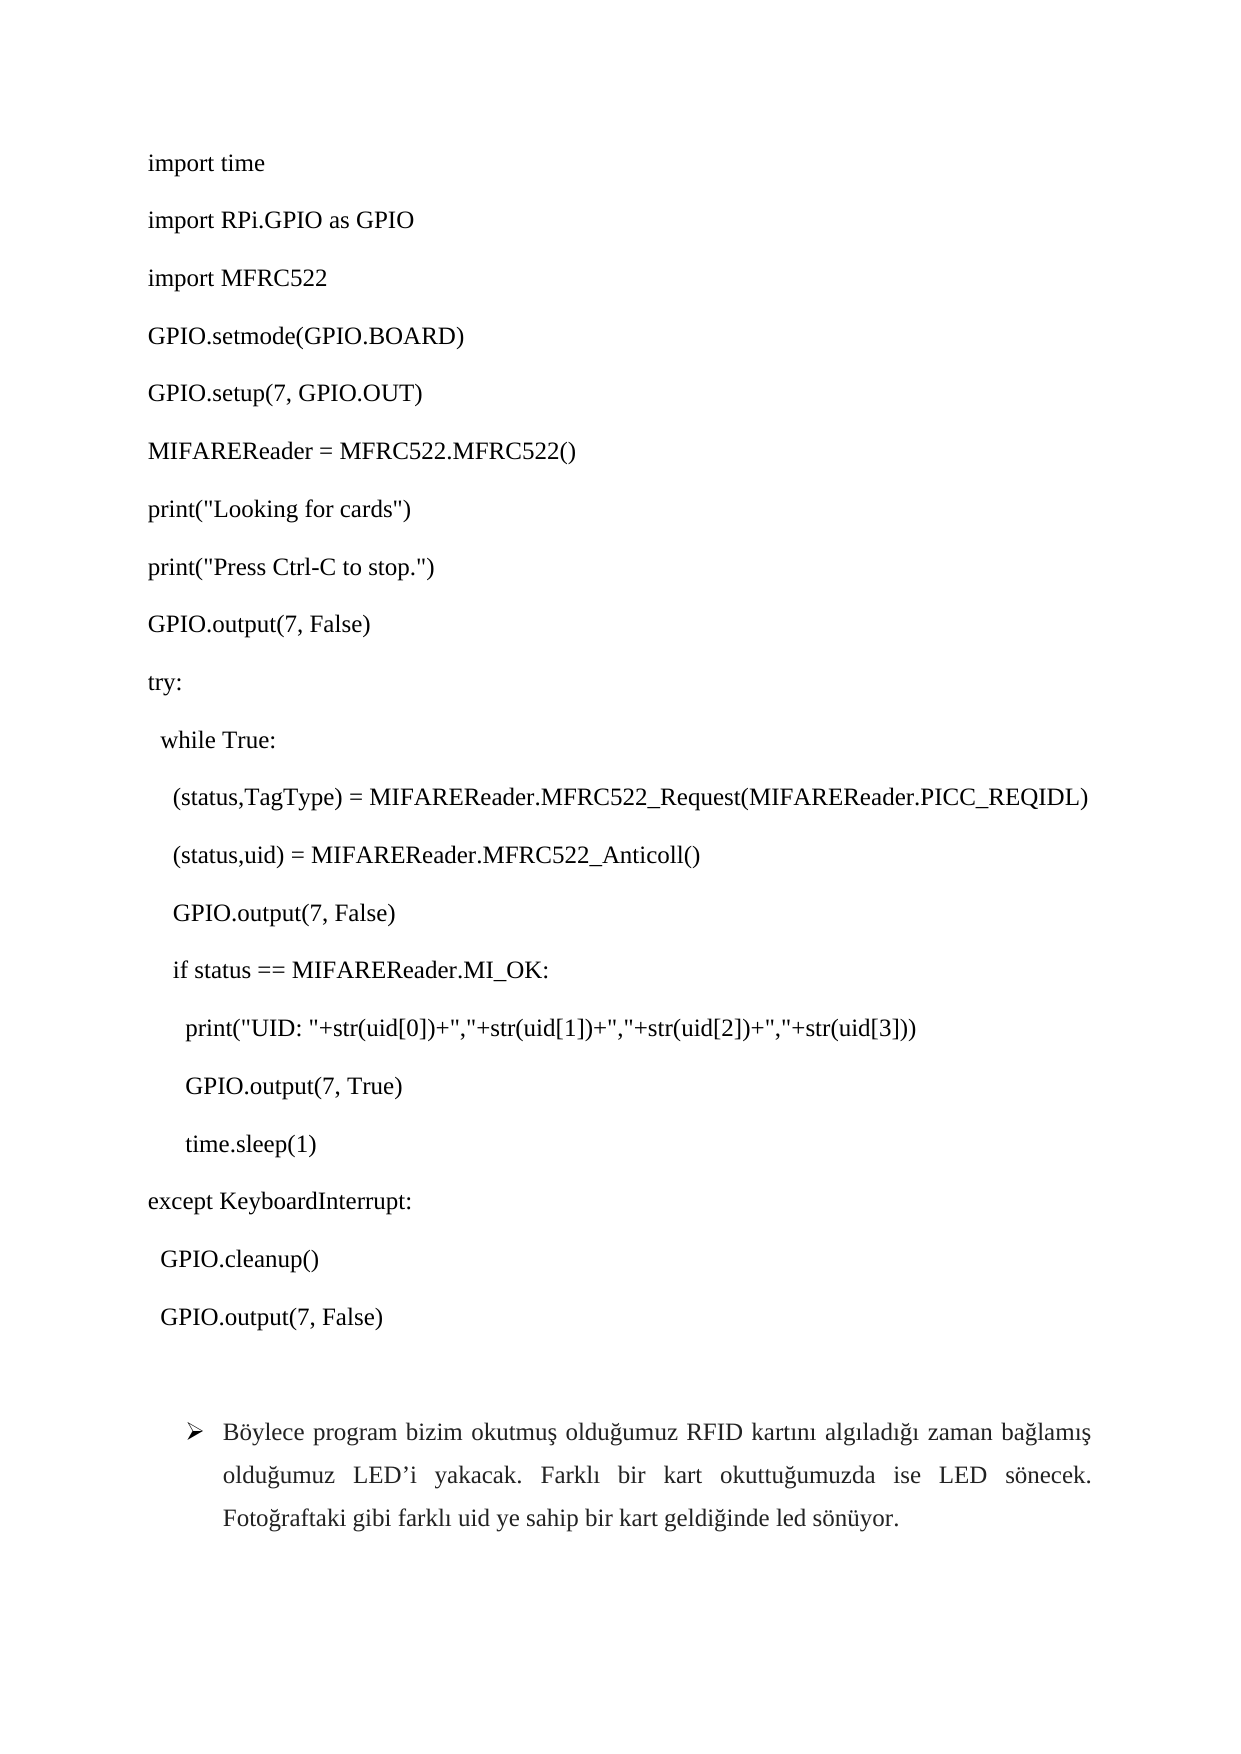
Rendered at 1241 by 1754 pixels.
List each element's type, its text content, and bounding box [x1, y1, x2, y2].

text GPIO.output(7, False) [148, 1302, 1093, 1331]
list Böylece program bizim okutmuş olduğumuz RFID kartını algıladığı zaman bağlamış olduğumuz LED’i yakacak. Farklı bir kart okuttuğumuzda ise LED sönecek. Fotoğraftaki gibi farklı uid ye sahip bir kart geldiğinde led sönüyor. [185, 1417, 1093, 1532]
text (status,TagType) = MIFAREReader.MFRC522_Request(MIFAREReader.PICC_REQIDL) [148, 782, 1093, 811]
text MIFAREReader = MFRC522.MFRC522() [148, 436, 1093, 465]
text if status == MIFAREReader.MI_OK: [148, 956, 1093, 984]
text import MFRC522 [148, 263, 1093, 292]
text time.sleep(1) [148, 1129, 1093, 1157]
text print("UID: "+str(uid[0])+","+str(uid[1])+","+str(uid[2])+","+str(uid[3])) [148, 1013, 1093, 1042]
text print("Press Ctrl-C to stop.") [148, 552, 1093, 580]
text GPIO.output(7, True) [148, 1071, 1093, 1100]
text GPIO.setup(7, GPIO.OUT) [148, 378, 1093, 407]
text GPIO.cleanup() [148, 1244, 1093, 1273]
text GPIO.setmode(GPIO.BOARD) [148, 321, 1093, 349]
text import time [148, 148, 1093, 176]
text import RPi.GPIO as GPIO [148, 205, 1093, 234]
text try: [148, 667, 1093, 696]
text except KeyboardInterrupt: [148, 1186, 1093, 1215]
text (status,uid) = MIFAREReader.MFRC522_Anticoll() [148, 840, 1093, 869]
text while True: [148, 725, 1093, 753]
text print("Looking for cards") [148, 494, 1093, 523]
text GPIO.output(7, False) [148, 609, 1093, 638]
text GPIO.output(7, False) [148, 898, 1093, 927]
